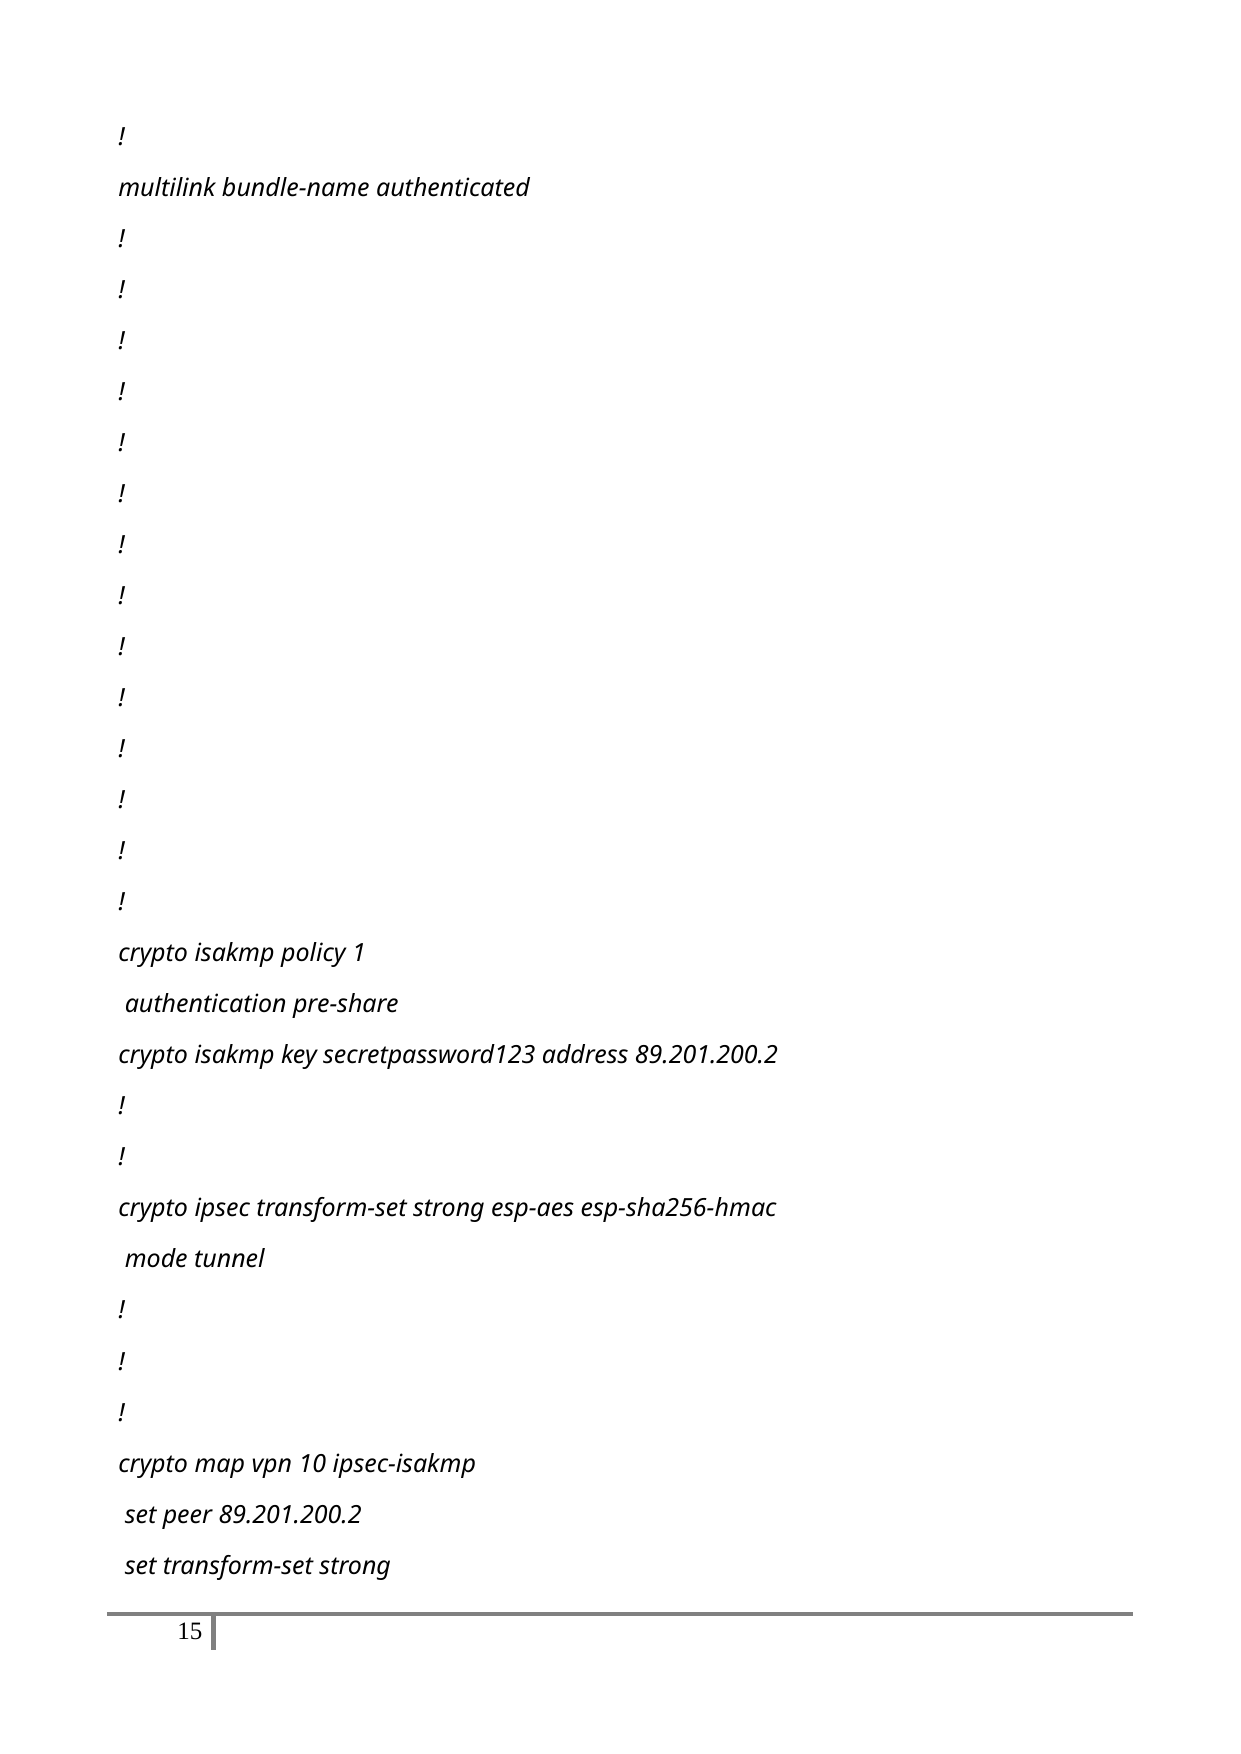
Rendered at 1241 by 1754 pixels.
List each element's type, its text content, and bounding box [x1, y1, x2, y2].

text ! [118, 1343, 1122, 1377]
text ! [118, 118, 1122, 152]
text ! [118, 884, 1122, 918]
text crypto isakmp key secretpassword123 address 89.201.200.2 [118, 1037, 1122, 1071]
text crypto isakmp policy 1 [118, 935, 1122, 969]
text ! [118, 731, 1122, 765]
text ! [118, 679, 1122, 714]
text ! [118, 1088, 1122, 1122]
text ! [118, 1292, 1122, 1326]
text authentication pre-share [118, 986, 1122, 1020]
text set peer 89.201.200.2 [118, 1496, 1122, 1530]
text ! [118, 1139, 1122, 1173]
text multilink bundle-name authenticated [118, 169, 1122, 203]
text ! [118, 475, 1122, 509]
text ! [118, 322, 1122, 356]
text ! [118, 526, 1122, 561]
text mode tunnel [118, 1241, 1122, 1275]
text ! [118, 833, 1122, 867]
text set transform-set strong [118, 1547, 1122, 1581]
text ! [118, 373, 1122, 407]
text ! [118, 424, 1122, 458]
text ! [118, 220, 1122, 254]
text ! [118, 577, 1122, 612]
text ! [118, 271, 1122, 305]
text ! [118, 628, 1122, 663]
text ! [118, 1394, 1122, 1428]
text crypto ipsec transform-set strong esp-aes esp-sha256-hmac [118, 1190, 1122, 1224]
text crypto map vpn 10 ipsec-isakmp [118, 1445, 1122, 1479]
text ! [118, 782, 1122, 816]
